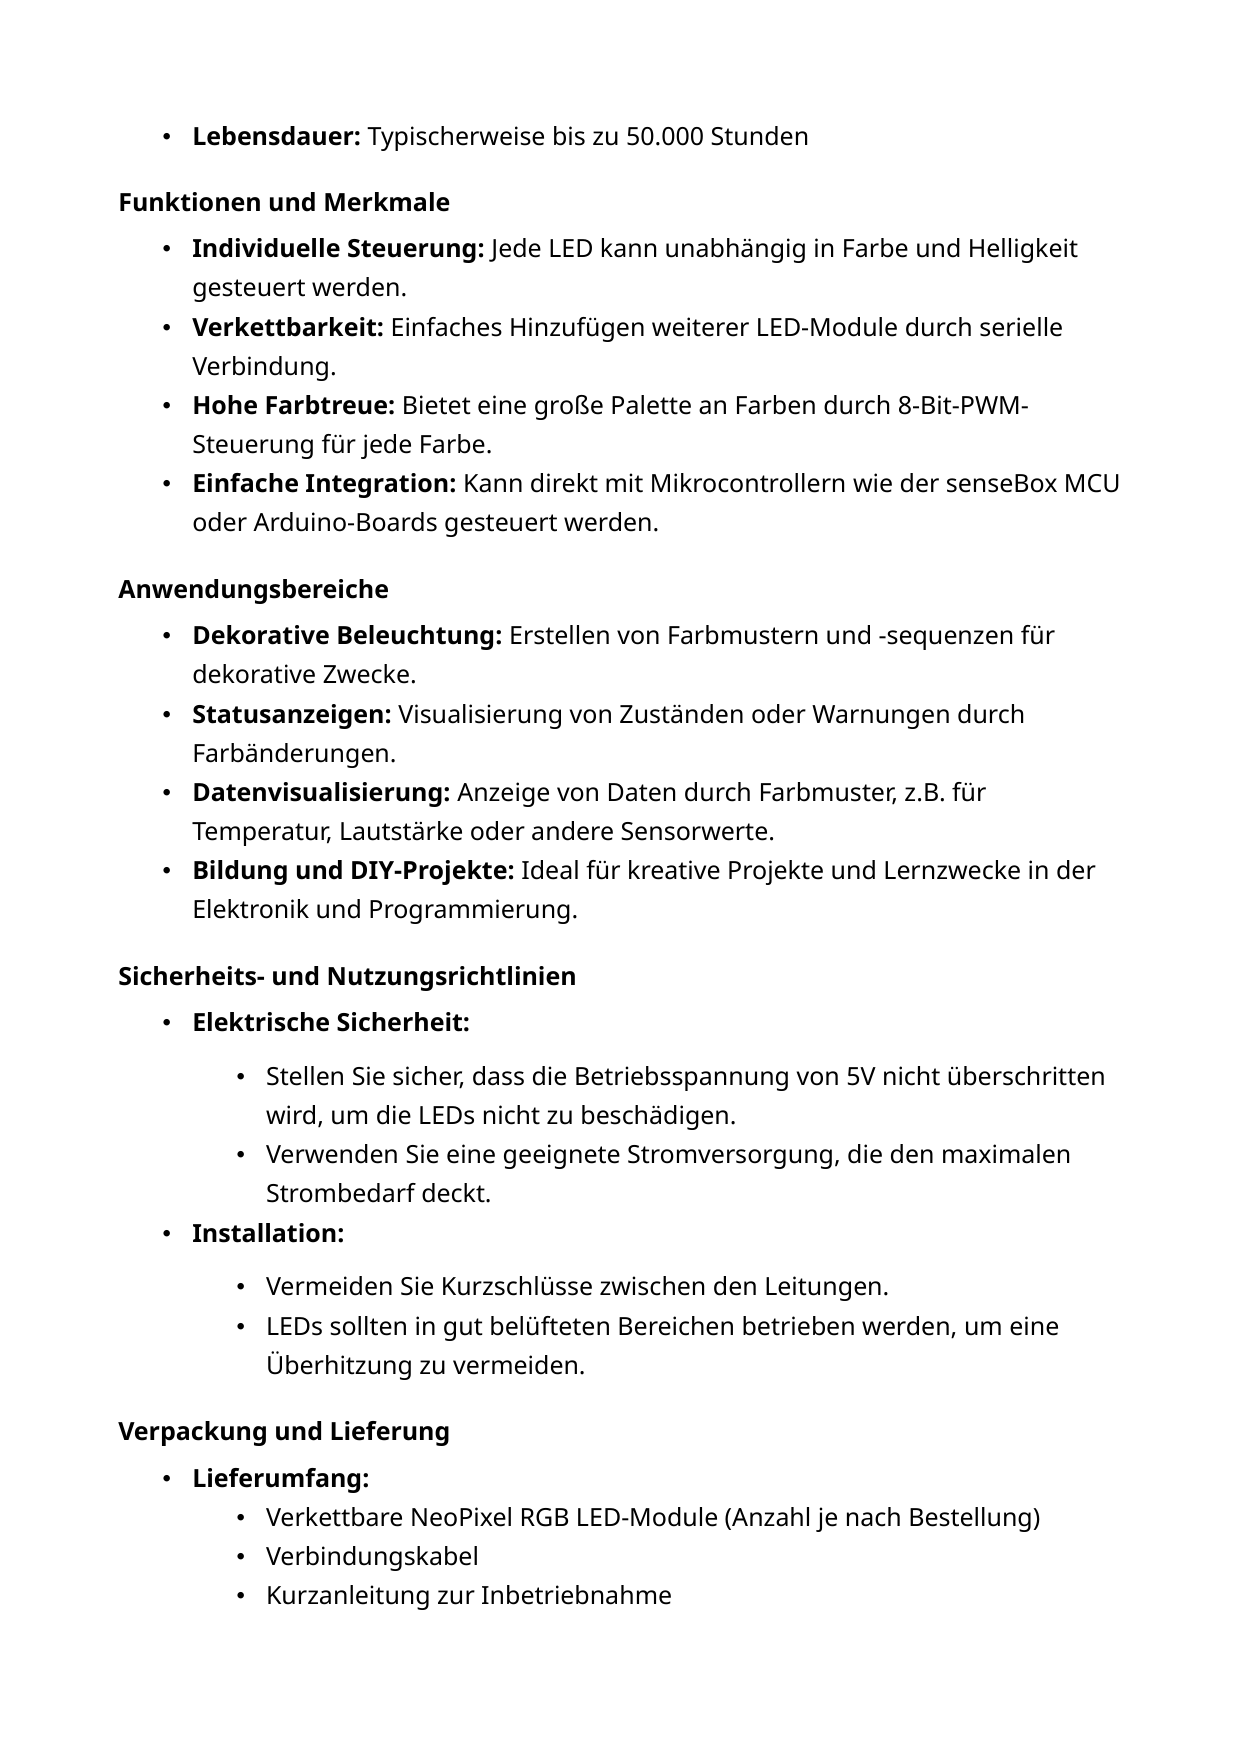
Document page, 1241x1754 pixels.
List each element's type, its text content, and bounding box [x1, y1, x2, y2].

list Lebensdauer: Typischerweise bis zu 50.000 Stunden [162, 118, 1122, 152]
list Elektrische Sicherheit: [162, 1005, 1122, 1039]
subtitle Verpackung und Lieferung [118, 1414, 1122, 1448]
list Hohe Farbtreue: Bietet eine große Palette an Farben durch 8-Bit-PWM-Steuerung für jede Farbe. [162, 388, 1122, 461]
list Verkettbare NeoPixel RGB LED-Module (Anzahl je nach Bestellung) [236, 1499, 1122, 1533]
list Bildung und DIY-Projekte: Ideal für kreative Projekte und Lernzwecke in der Elektronik und Programmierung. [162, 853, 1122, 926]
list Verkettbarkeit: Einfaches Hinzufügen weiterer LED-Module durch serielle Verbindung. [162, 309, 1122, 382]
list Vermeiden Sie Kurzschlüsse zwischen den Leitungen. [236, 1269, 1122, 1303]
subtitle Sicherheits- und Nutzungsrichtlinien [118, 958, 1122, 992]
list Installation: [162, 1215, 1122, 1249]
list Datenvisualisierung: Anzeige von Daten durch Farbmuster, z.B. für Temperatur, Lautstärke oder andere Sensorwerte. [162, 774, 1122, 848]
list Statusanzeigen: Visualisierung von Zuständen oder Warnungen durch Farbänderungen. [162, 696, 1122, 769]
subtitle Funktionen und Merkmale [118, 184, 1122, 218]
list Dekorative Beleuchtung: Erstellen von Farbmustern und -sequenzen für dekorative Zwecke. [162, 618, 1122, 691]
list Verwenden Sie eine geeignete Stromversorgung, die den maximalen Strombedarf deckt. [236, 1137, 1122, 1210]
list LEDs sollten in gut belüfteten Bereichen betrieben werden, um eine Überhitzung zu vermeiden. [236, 1308, 1122, 1381]
list Stellen Sie sicher, dass die Betriebsspannung von 5V nicht überschritten wird, um die LEDs nicht zu beschädigen. [236, 1059, 1122, 1132]
list Lieferumfang: [162, 1460, 1122, 1494]
list Einfache Integration: Kann direkt mit Mikrocontrollern wie der senseBox MCU oder Arduino-Boards gesteuert werden. [162, 466, 1122, 539]
subtitle Anwendungsbereiche [118, 571, 1122, 605]
list Individuelle Steuerung: Jede LED kann unabhängig in Farbe und Helligkeit gesteuert werden. [162, 231, 1122, 304]
list Kurzanleitung zur Inbetriebnahme [236, 1578, 1122, 1612]
list Verbindungskabel [236, 1538, 1122, 1573]
